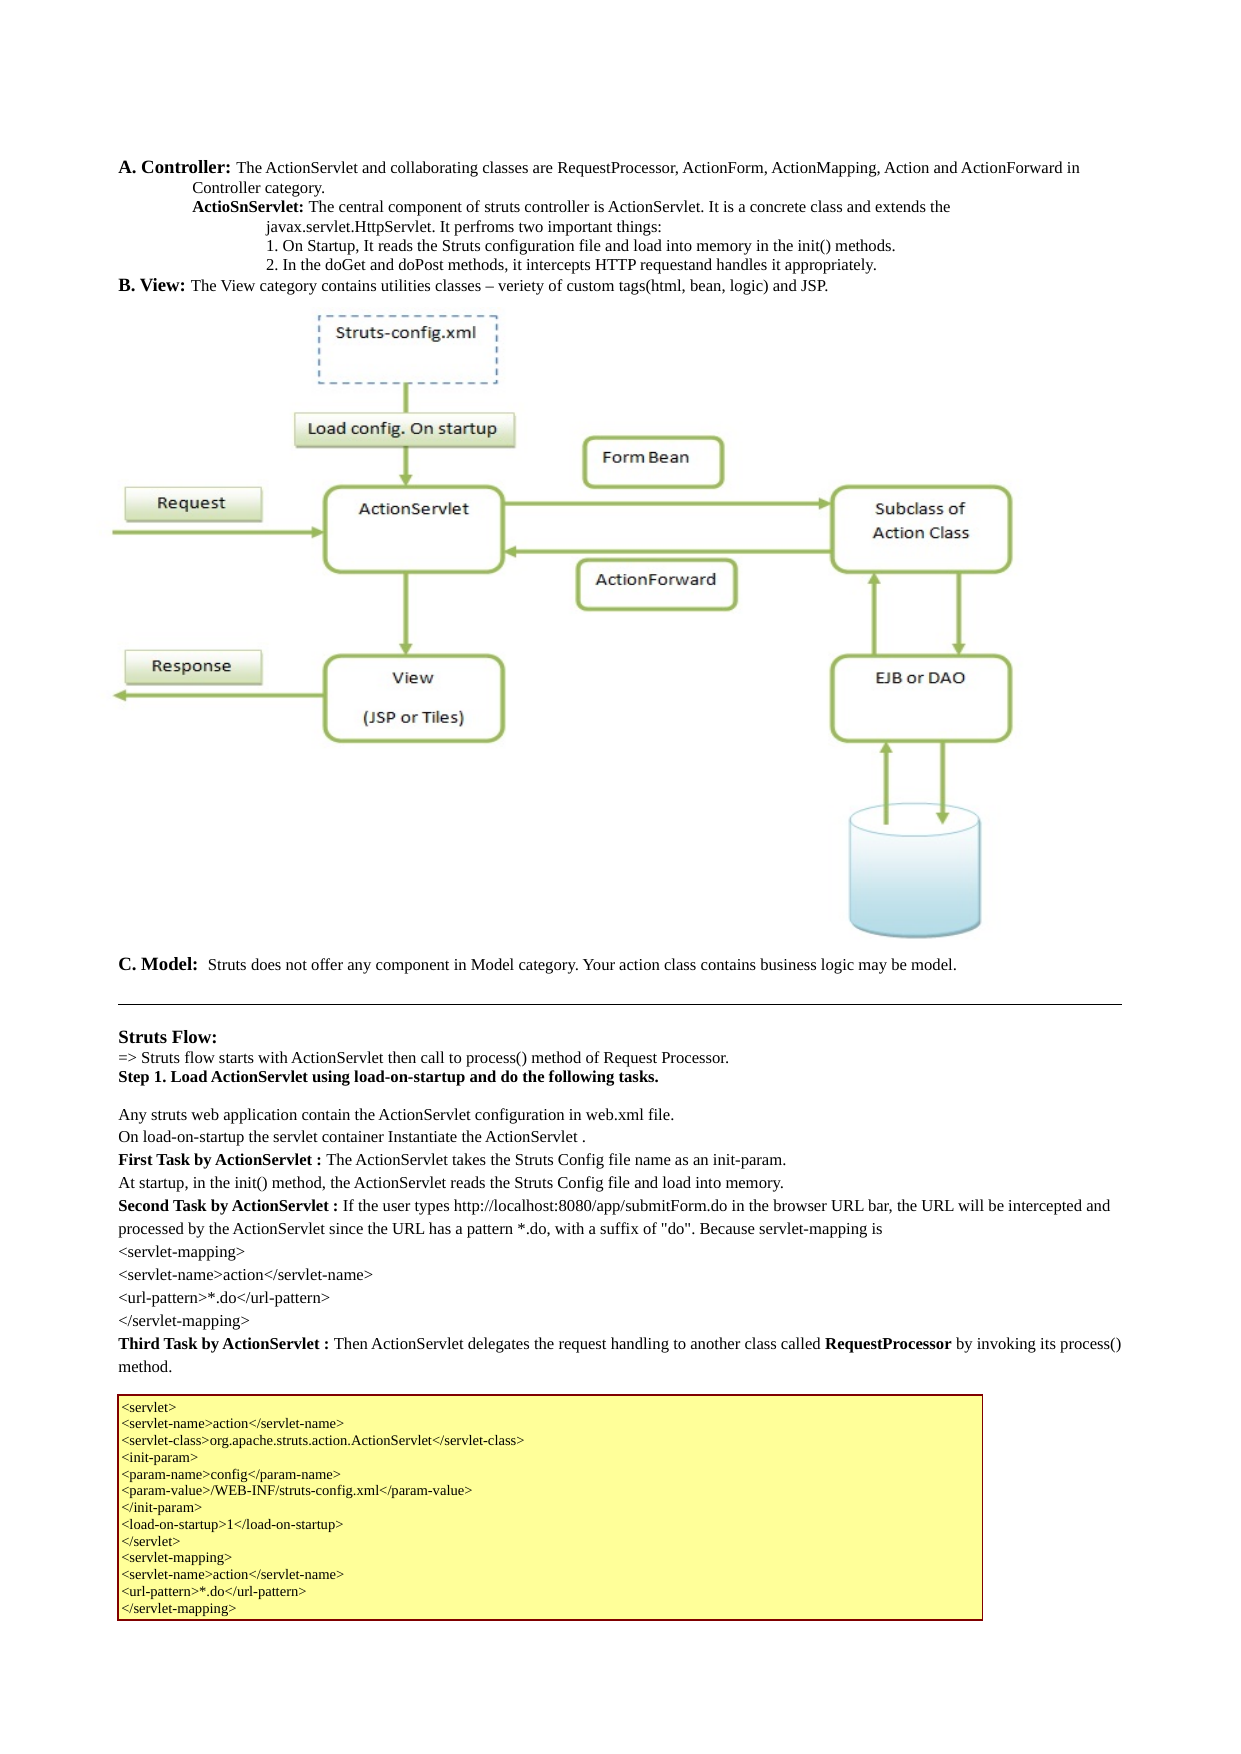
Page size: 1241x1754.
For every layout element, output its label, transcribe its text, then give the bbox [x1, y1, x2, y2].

text Step 1. Load ActionServlet using load-on-startup and do the following tasks. [118, 1067, 1122, 1086]
table_header <servlet> <servlet-name>action</servlet-name> <servlet-class>org.apache.struts.action.ActionServlet</servlet-class> <init-param> <param-name>config</param-name> <param-value>/WEB-INF/struts-config.xml</param-value> </init-param> <load-on-startup>1</load-on-startup> </servlet> <servlet-mapping> <servlet-name>action</servlet-name> <url-pattern>*.do</url-pattern> </servlet-mapping> [119, 1396, 982, 1619]
text B. View: The View category contains utilities classes – veriety of custom tags(html, bean, logic) and JSP. [118, 274, 1122, 295]
picture [75, 307, 1041, 953]
text Any struts web application contain the ActionServlet configuration in web.xml file. On load-on-startup the servlet container Instantiate the ActionServlet . First Task by ActionServlet : The ActionServlet takes the Struts Config file name as an init-param. At startup, in the init() method, the ActionServlet reads the Struts Config file and load into memory. Second Task by ActionServlet : If the user types http://localhost:8080/app/submitForm.do in the browser URL bar, the URL will be intercepted and processed by the ActionServlet since the URL has a pattern *.do, with a suffix of "do". Because servlet-mapping is <servlet-mapping> <servlet-name>action</servlet-name> <url-pattern>*.do</url-pattern> </servlet-mapping> Third Task by ActionServlet : Then ActionServlet delegates the request handling to another class called RequestProcessor by invoking its process() method. [118, 1104, 1122, 1376]
text ActioSnServlet: The central component of struts controller is ActionServlet. It is a concrete class and extends the javax.servlet.HttpServlet. It perfroms two important things: [118, 197, 1122, 236]
text => Struts flow starts with ActionServlet then call to process() method of Request Processor. [118, 1048, 1122, 1067]
text 1. On Startup, It reads the Struts configuration file and load into memory in the init() methods. [118, 236, 1122, 255]
text C. Model: Struts does not offer any component in Model category. Your action class contains business logic may be model. [118, 295, 1122, 974]
text A. Controller: The ActionServlet and collaborating classes are RequestProcessor, ActionForm, ActionMapping, Action and ActionForward in Controller category. [118, 156, 1122, 197]
text 2. In the doGet and doPost methods, it intercepts HTTP requestand handles it appropriately. [118, 255, 1122, 274]
text Struts Flow: [118, 1026, 1122, 1048]
